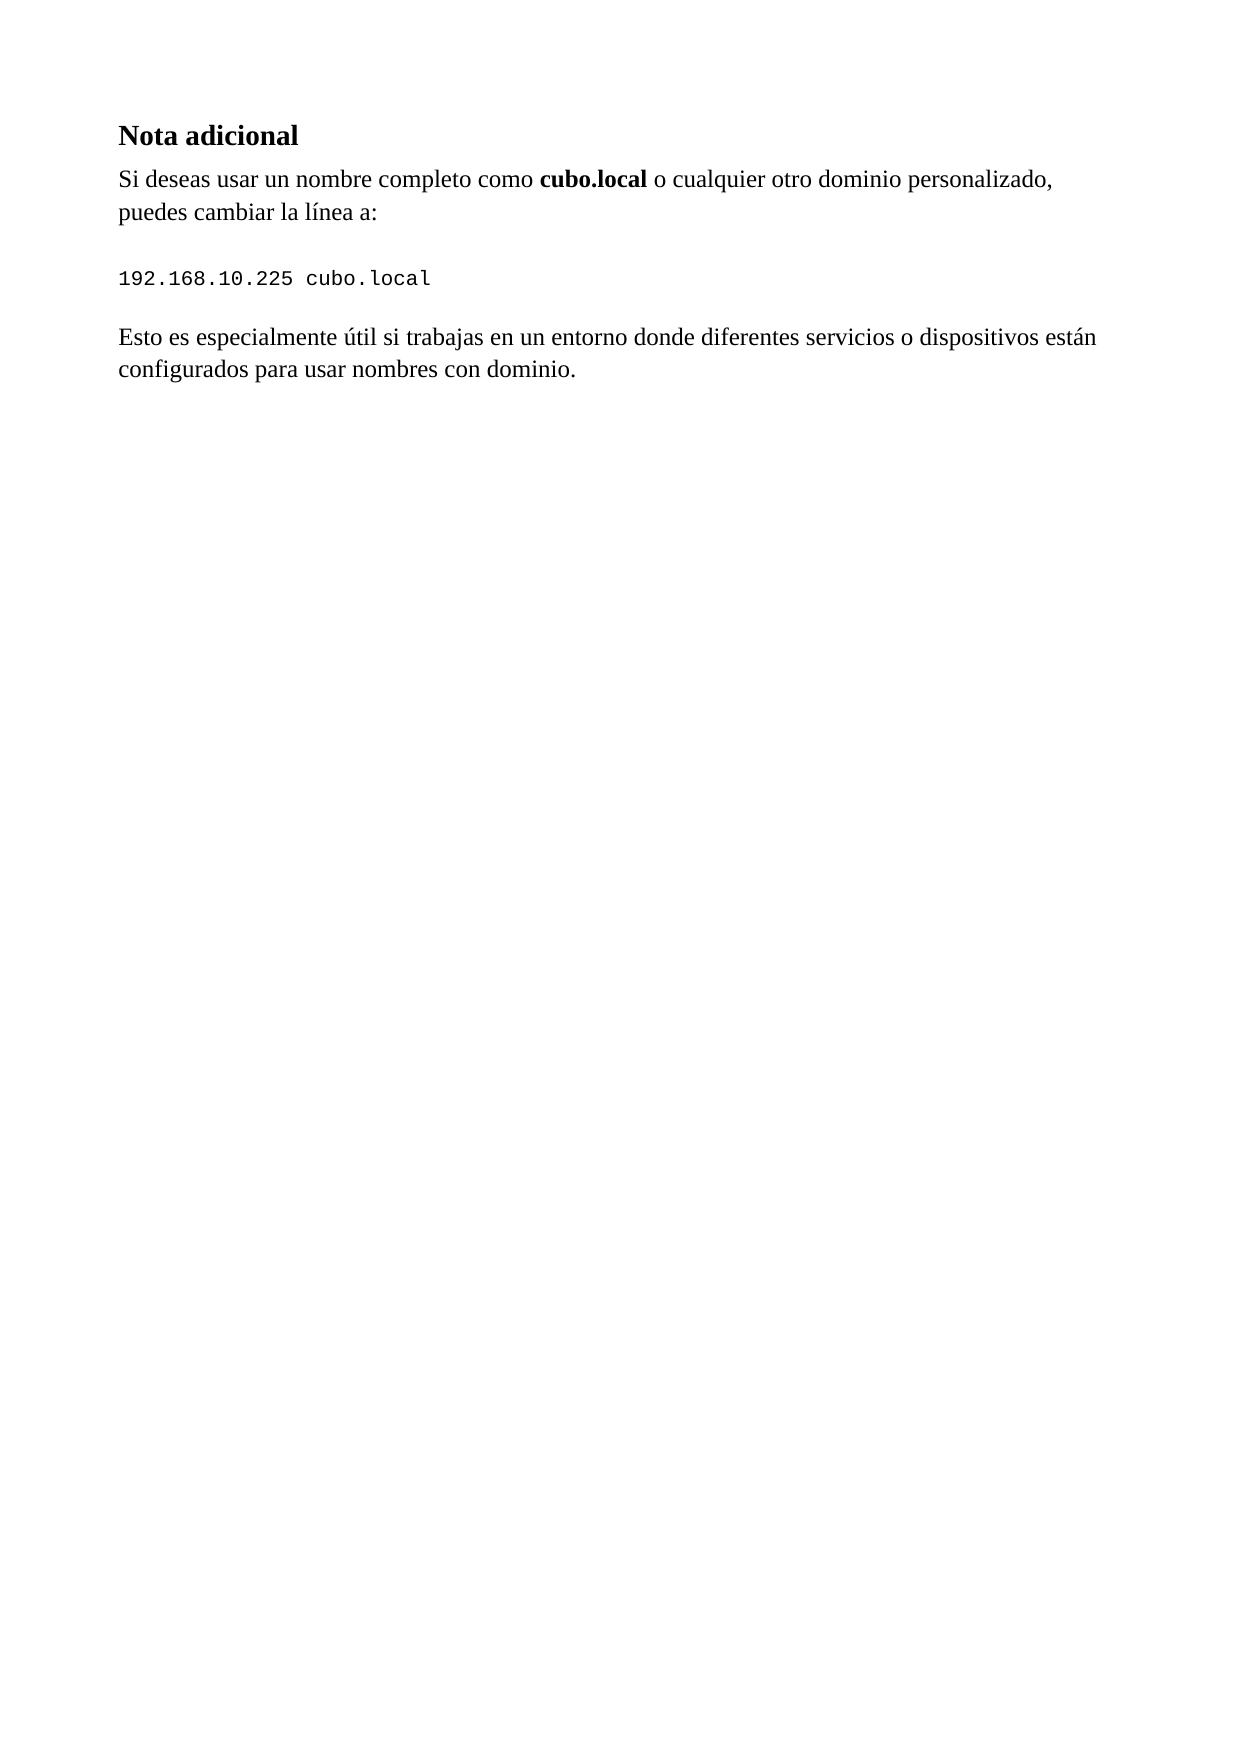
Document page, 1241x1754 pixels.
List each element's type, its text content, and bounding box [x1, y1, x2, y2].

text 192.168.10.225 cubo.local [118, 268, 1122, 292]
text Si deseas usar un nombre completo como cubo.local o cualquier otro dominio personalizado, puedes cambiar la línea a: [118, 164, 1122, 226]
subtitle Nota adicional [118, 118, 1122, 152]
text Esto es especialmente útil si trabajas en un entorno donde diferentes servicios o dispositivos están configurados para usar nombres con dominio. [118, 322, 1122, 383]
